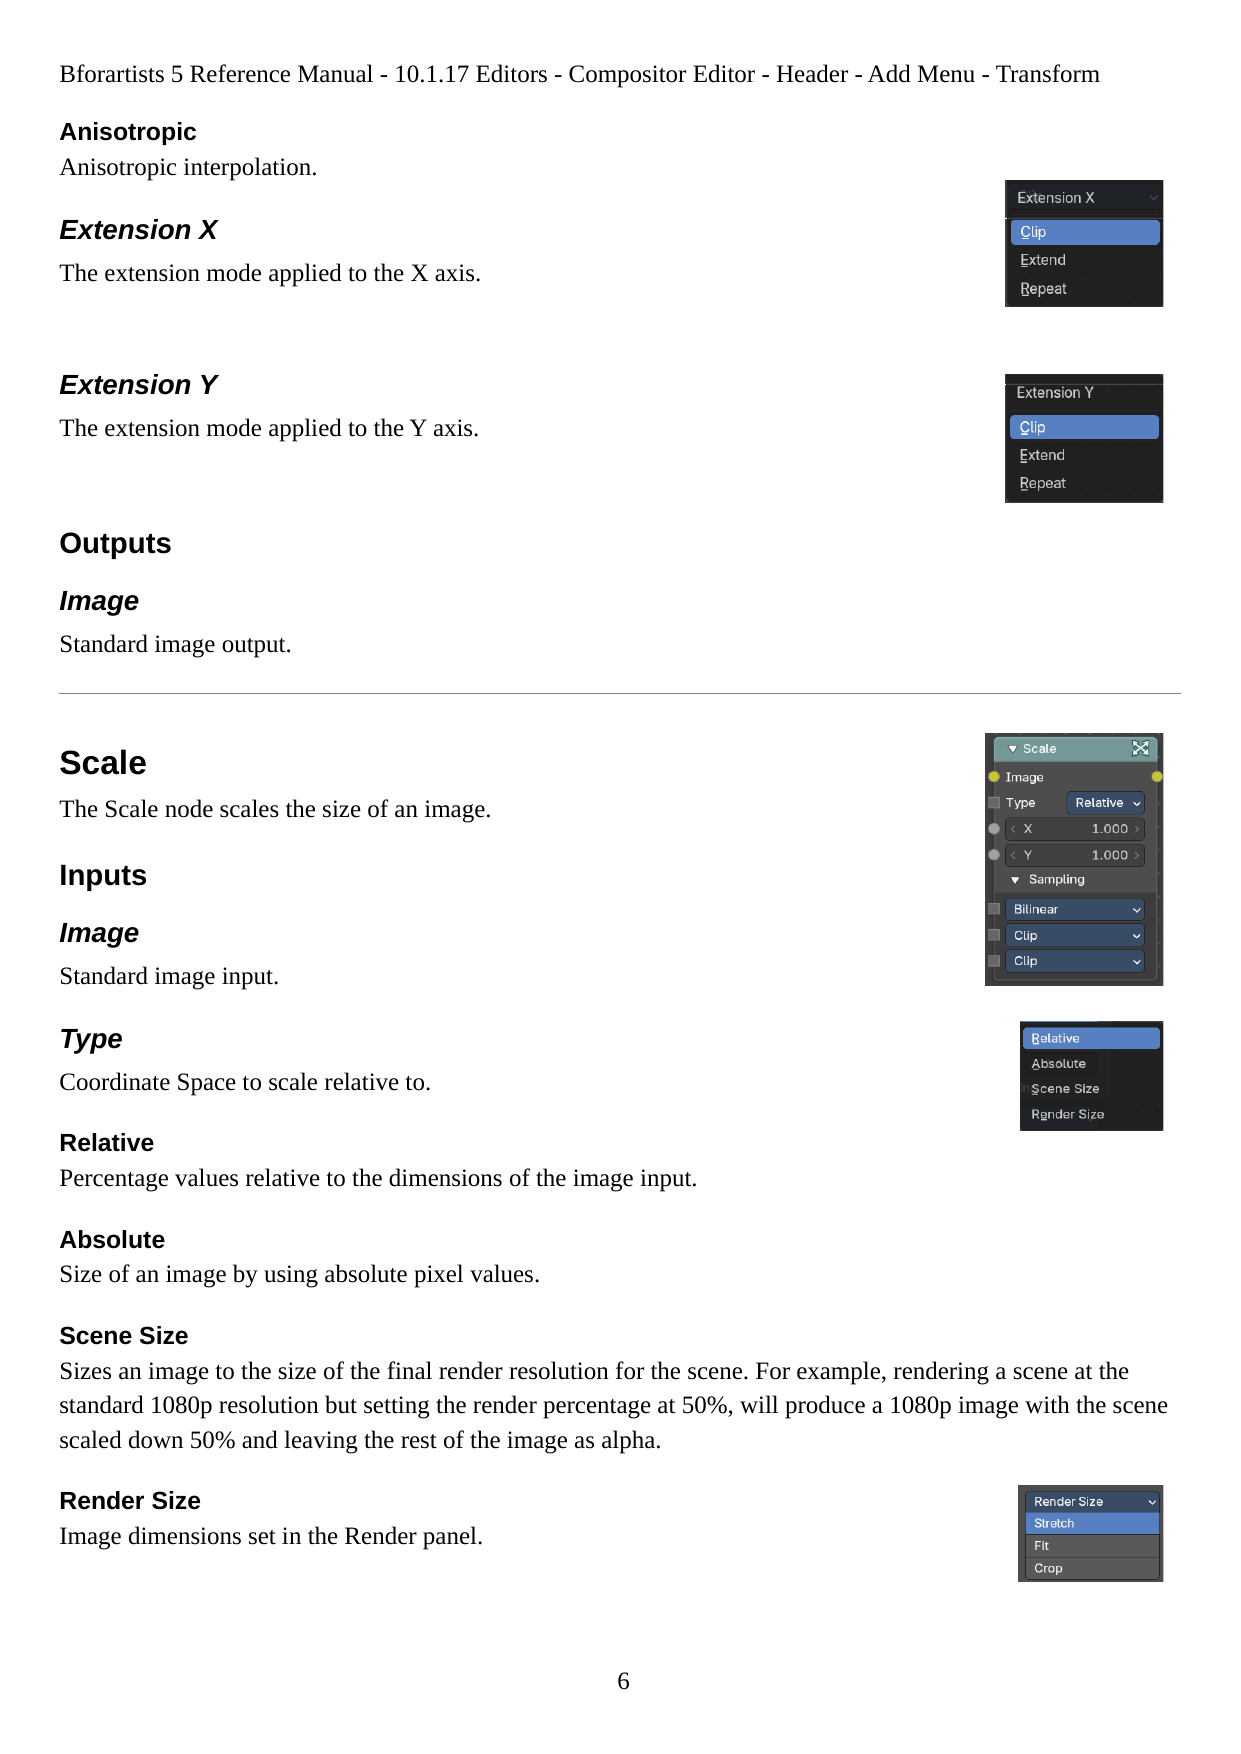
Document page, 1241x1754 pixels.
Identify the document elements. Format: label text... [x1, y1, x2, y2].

subtitle Anisotropic [59, 117, 1181, 146]
text The Scale node scales the size of an image. [59, 794, 985, 823]
picture [1005, 180, 1164, 307]
text The extension mode applied to the X axis. [59, 258, 1005, 287]
subtitle Render Size [59, 1486, 1018, 1515]
subtitle Extension Y [59, 369, 1181, 401]
subtitle Extension X [59, 214, 1005, 246]
text Sizes an image to the size of the final render resolution for the scene. For example, rendering a scene at the standard 1080p resolution but setting the render percentage at 50%, will produce a 1080p image with the scene scaled down 50% and leaving the rest of the image as alpha. [59, 1356, 1181, 1453]
subtitle [1164, 214, 1181, 246]
subtitle Scene Size [59, 1321, 1181, 1349]
subtitle Type [59, 1022, 1020, 1054]
text Standard image input. [59, 961, 1181, 989]
subtitle [1164, 1022, 1181, 1054]
text Coordinate Space to scale relative to. [59, 1067, 1020, 1096]
subtitle Outputs [59, 526, 1181, 559]
text Standard image output. [59, 629, 1181, 658]
subtitle [1164, 916, 1181, 948]
subtitle [1164, 1486, 1181, 1515]
picture [985, 733, 1164, 986]
subtitle Image [59, 916, 985, 948]
subtitle Image [59, 584, 1181, 616]
text The extension mode applied to the Y axis. [59, 413, 1005, 442]
text Image dimensions set in the Render panel. [59, 1521, 1018, 1550]
subtitle Absolute [59, 1225, 1181, 1253]
subtitle Relative [59, 1128, 1181, 1157]
subtitle Scale [59, 743, 985, 782]
picture [1020, 1021, 1164, 1131]
text Percentage values relative to the dimensions of the image input. [59, 1163, 1181, 1192]
text Size of an image by using absolute pixel values. [59, 1259, 1181, 1288]
subtitle [1164, 858, 1181, 891]
subtitle Inputs [59, 858, 985, 891]
subtitle [1164, 743, 1181, 782]
picture [1018, 1485, 1164, 1582]
picture [1005, 374, 1164, 503]
text Anisotropic interpolation. [59, 152, 1181, 181]
